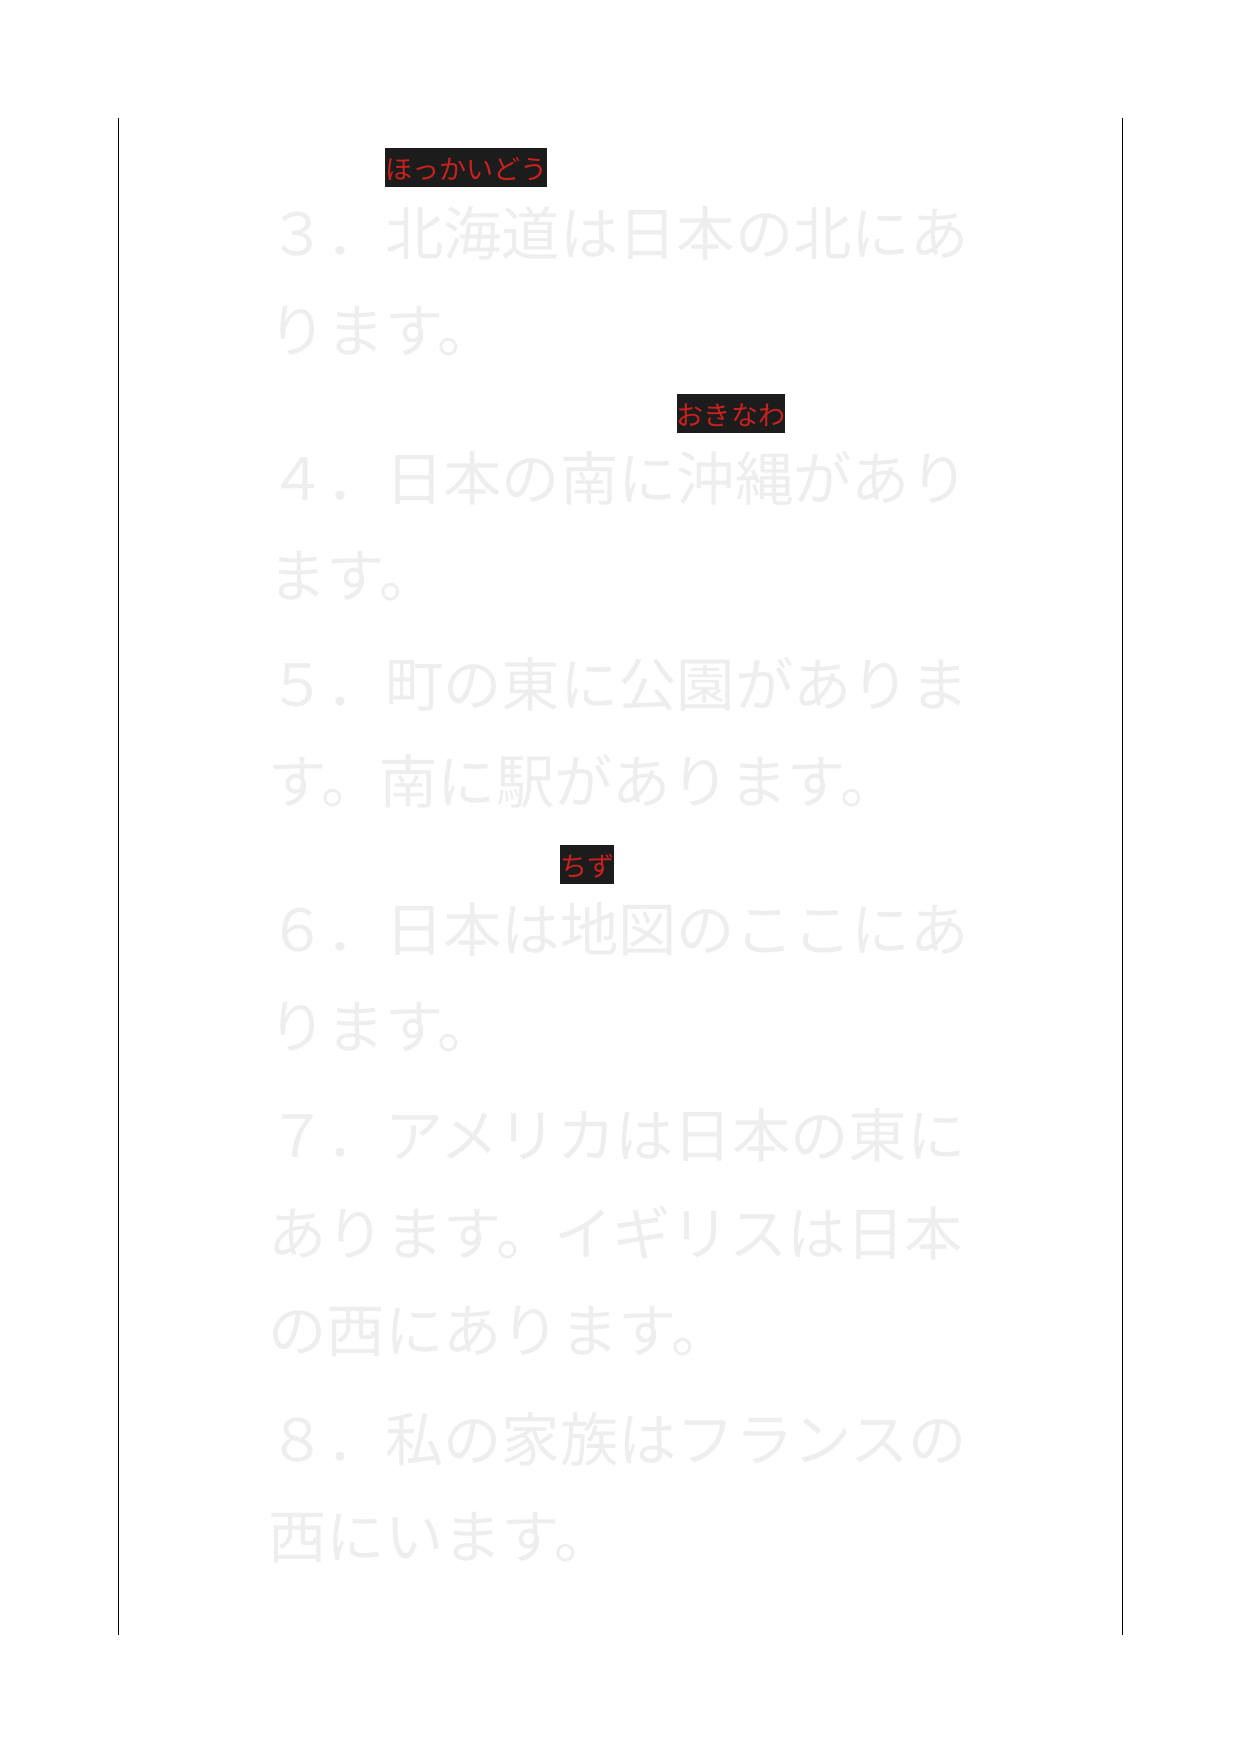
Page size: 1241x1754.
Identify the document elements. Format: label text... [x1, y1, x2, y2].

text ４．日本の南に沖縄おきなわがあります。 [268, 393, 972, 614]
text ５．町の東に公園があります。南に駅があります。 [268, 639, 972, 820]
text ７．アメリカは日本の東にあります。イギリスは日本の西にあります。 [268, 1090, 972, 1369]
text ６．日本は地図ちずのここにあります。 [268, 845, 972, 1066]
text ３．北海道ほっかいどうは日本の北にあります。 [268, 148, 972, 369]
text ８．私の家族はフランスの西にいます。 [268, 1393, 972, 1575]
